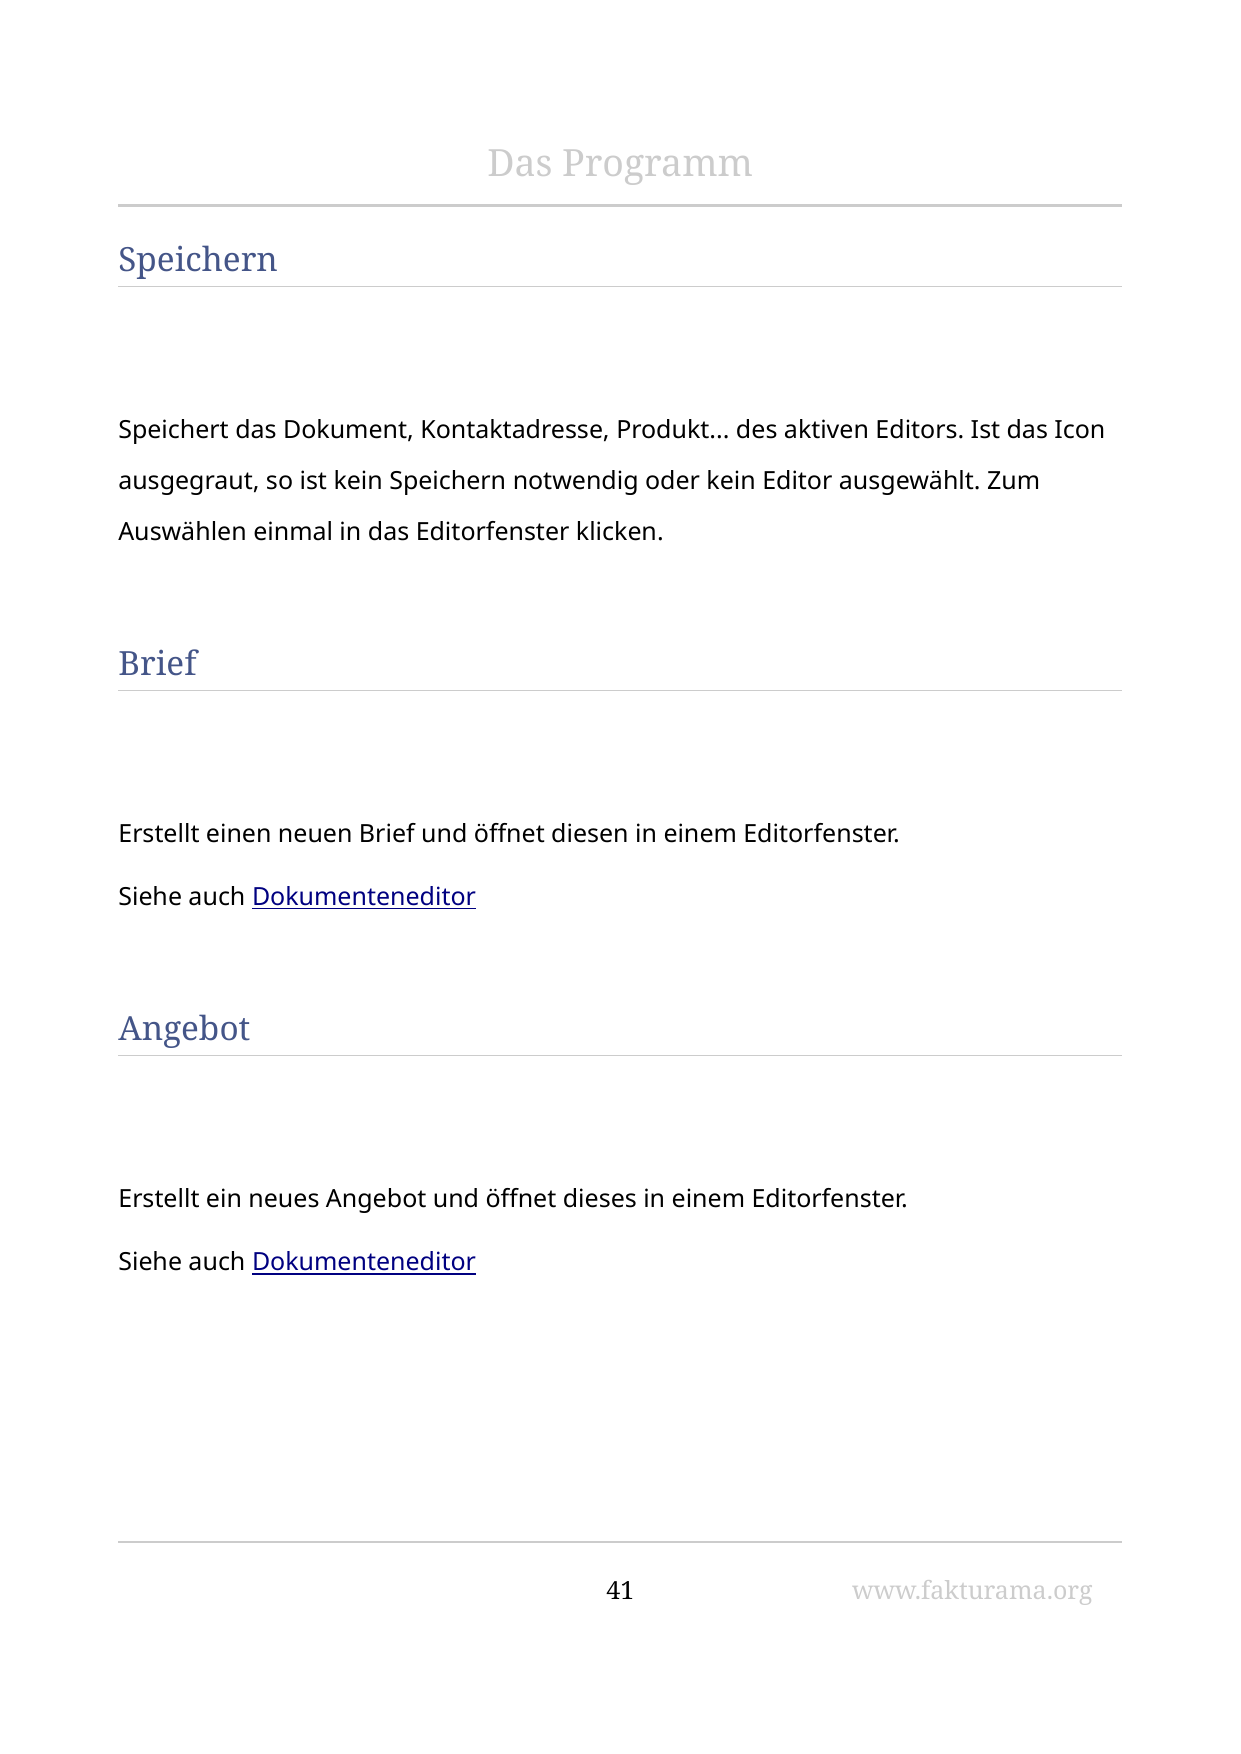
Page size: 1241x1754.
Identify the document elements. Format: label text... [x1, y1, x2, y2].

subtitle Speichern [118, 236, 1122, 286]
text Speichert das Dokument, Kontaktadresse, Produkt... des aktiven Editors. Ist das Icon ausgegraut, so ist kein Speichern notwendig oder kein Editor ausgewählt. Zum Auswählen einmal in das Editorfenster klicken. [118, 412, 1122, 548]
text Siehe auch Dokumenteneditor [118, 1244, 1122, 1278]
text Erstellt einen neuen Brief und öffnet diesen in einem Editorfenster. [118, 815, 1122, 849]
subtitle Brief [118, 640, 1122, 690]
text Erstellt ein neues Angebot und öffnet dieses in einem Editorfenster. [118, 1180, 1122, 1214]
text Siehe auch Dokumenteneditor [118, 879, 1122, 913]
subtitle Angebot [118, 1005, 1122, 1055]
